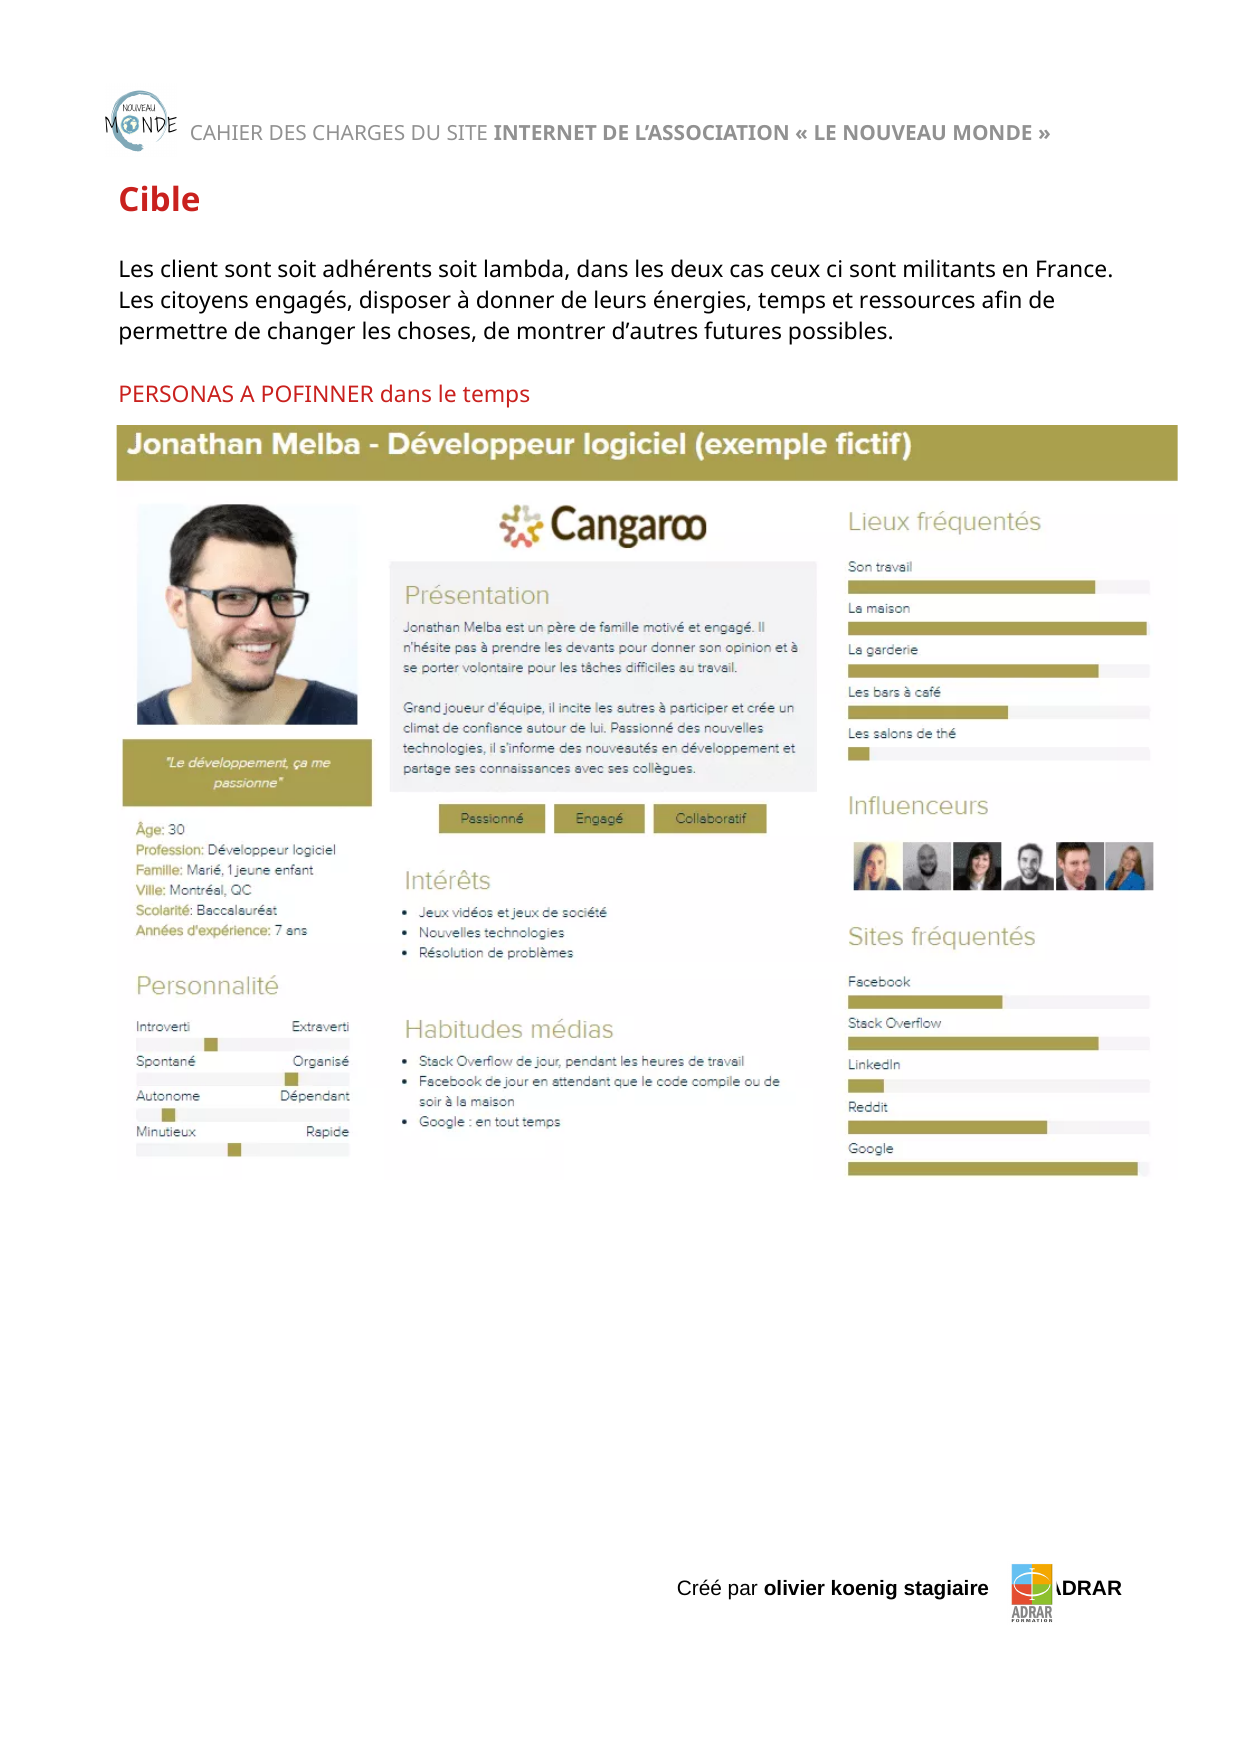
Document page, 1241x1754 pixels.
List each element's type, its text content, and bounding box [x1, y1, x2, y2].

text PERSONAS A POFINNER dans le temps [118, 378, 1122, 409]
text Les citoyens engagés, disposer à donner de leurs énergies, temps et ressources afin de permettre de changer les choses, de montrer d’autres futures possibles. [118, 284, 1122, 346]
picture [1007, 1561, 1057, 1625]
text Les client sont soit adhérents soit lambda, dans les deux cas ceux ci sont militants en France. [118, 253, 1122, 284]
picture [104, 83, 177, 157]
text Cible [118, 176, 1122, 221]
picture [116, 425, 1178, 1180]
